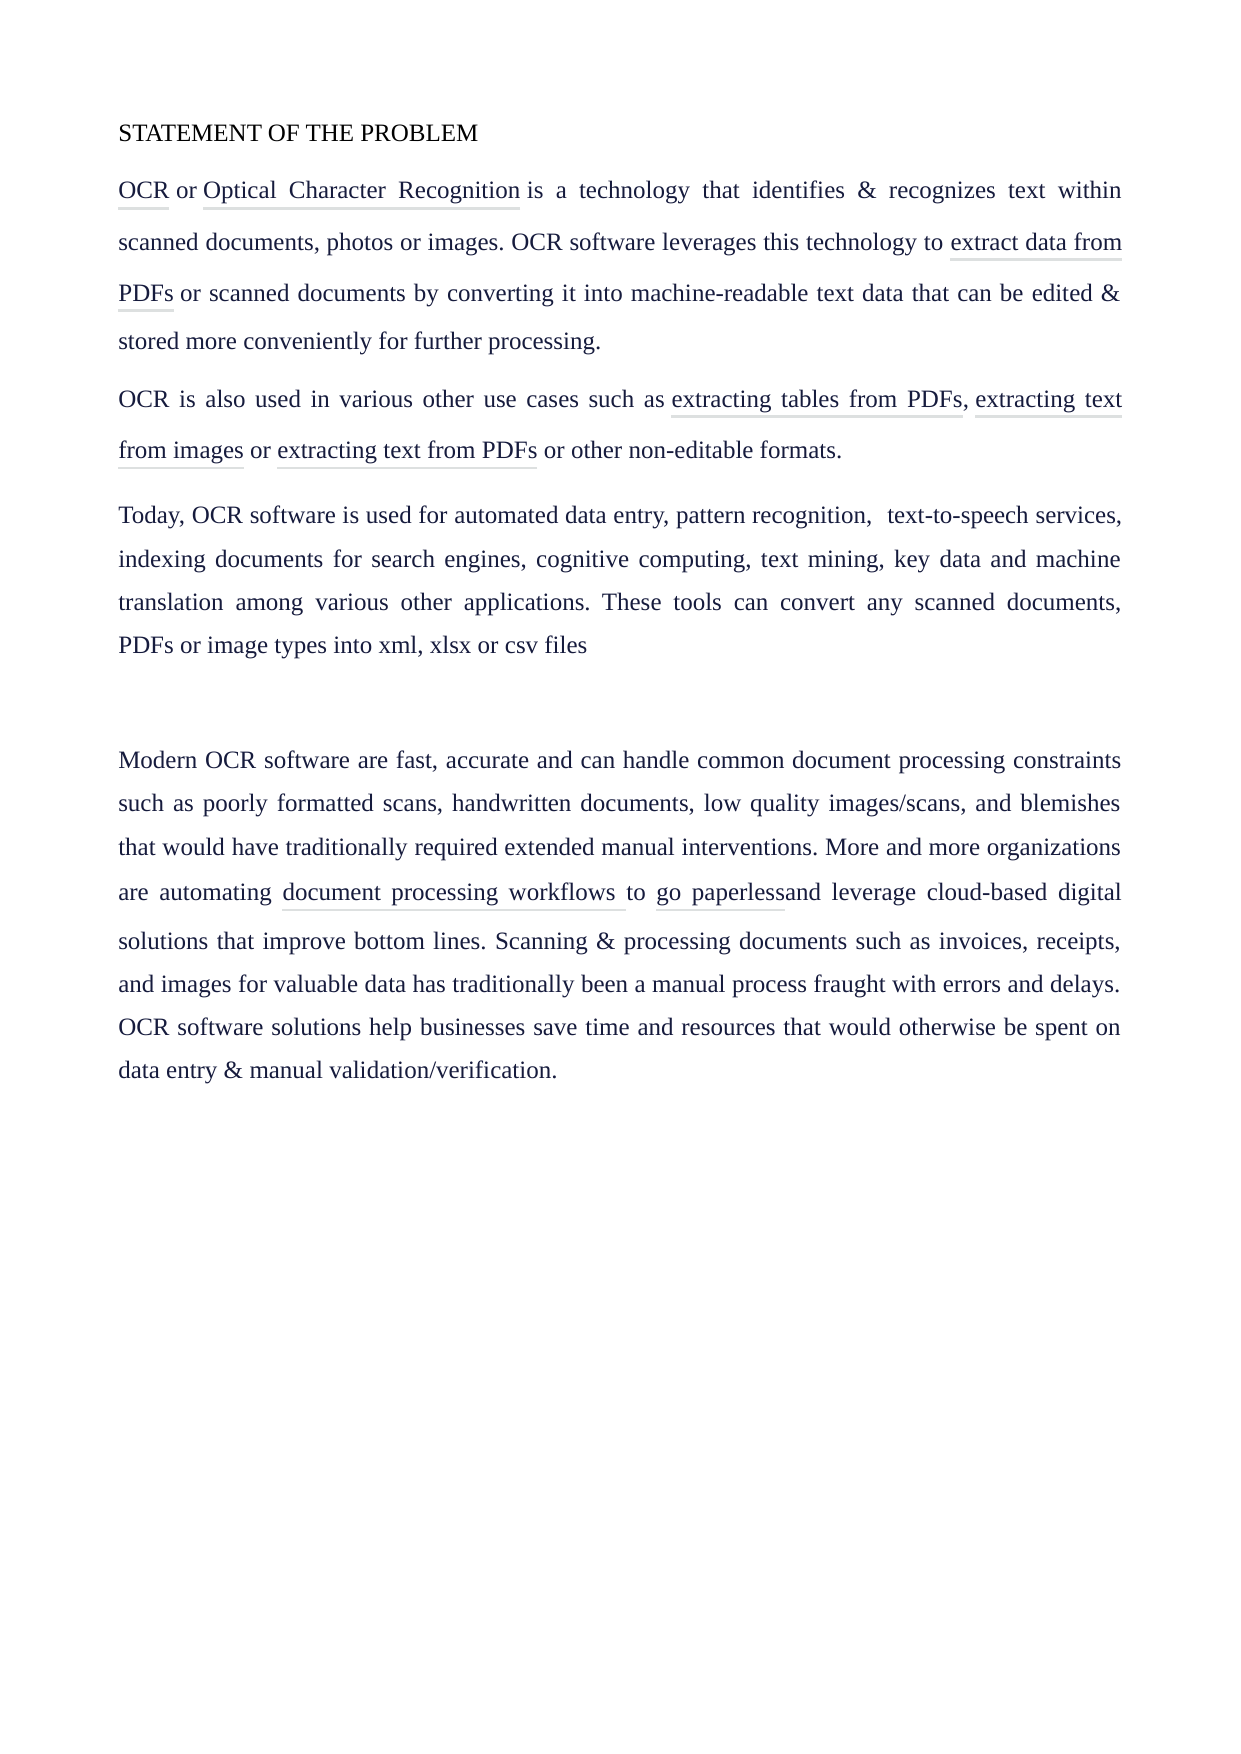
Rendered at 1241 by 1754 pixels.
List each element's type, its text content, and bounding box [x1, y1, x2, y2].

text STATEMENT OF THE PROBLEM [118, 118, 1122, 147]
text Modern OCR software are fast, accurate and can handle common document processing constraints such as poorly formatted scans, handwritten documents, low quality images/scans, and blemishes that would have traditionally required extended manual interventions. More and more organizations are automating document processing workflows to go paperlessand leverage cloud-based digital solutions that improve bottom lines. Scanning & processing documents such as invoices, receipts, and images for valuable data has traditionally been a manual process fraught with errors and delays. OCR software solutions help businesses save time and resources that would otherwise be spent on data entry & manual validation/verification. [118, 745, 1122, 1084]
text Today, OCR software is used for automated data entry, pattern recognition, text-to-speech services, indexing documents for search engines, cognitive computing, text mining, key data and machine translation among various other applications. These tools can convert any scanned documents, PDFs or image types into xml, xlsx or csv files [118, 501, 1122, 659]
text OCR or Optical Character Recognition is a technology that identifies & recognizes text within scanned documents, photos or images. OCR software leverages this technology to extract data from PDFs or scanned documents by converting it into machine-readable text data that can be edited & stored more conveniently for further processing. [118, 176, 1122, 355]
text OCR is also used in various other use cases such as extracting tables from PDFs, extracting text from images or extracting text from PDFs or other non-editable formats. [118, 384, 1122, 469]
